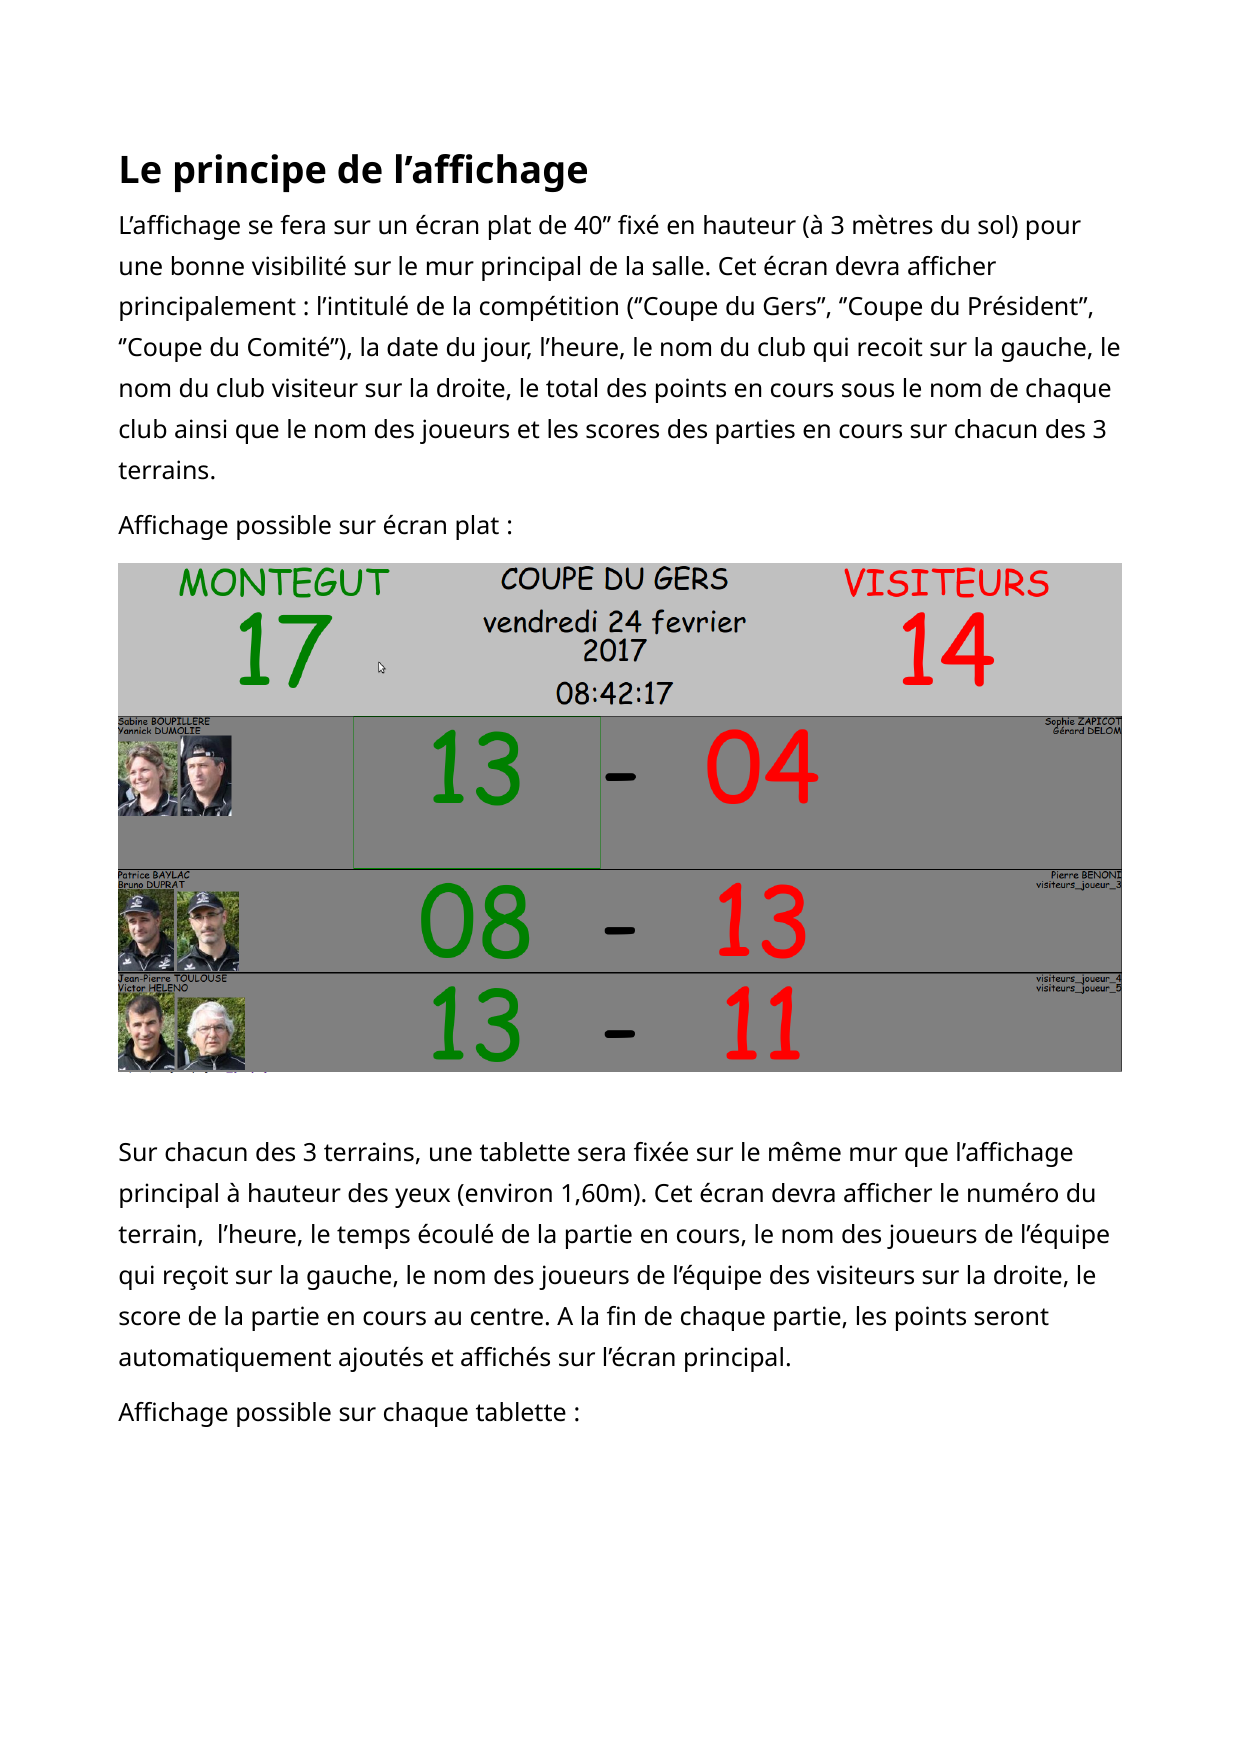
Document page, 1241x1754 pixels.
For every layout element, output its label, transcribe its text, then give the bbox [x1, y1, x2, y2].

text L’affichage se fera sur un écran plat de 40’’ fixé en hauteur (à 3 mètres du sol) pour une bonne visibilité sur le mur principal de la salle. Cet écran devra afficher principalement : l’intitulé de la compétition (‘’Coupe du Gers’’, ‘’Coupe du Président’’, ‘’Coupe du Comité’’), la date du jour, l’heure, le nom du club qui recoit sur la gauche, le nom du club visiteur sur la droite, le total des points en cours sous le nom de chaque club ainsi que le nom des joueurs et les scores des parties en cours sur chacun des 3 terrains. [118, 207, 1122, 486]
picture [118, 563, 1123, 1073]
text Sur chacun des 3 terrains, une tablette sera fixée sur le même mur que l’affichage principal à hauteur des yeux (environ 1,60m). Cet écran devra afficher le numéro du terrain, l’heure, le temps écoulé de la partie en cours, le nom des joueurs de l’équipe qui reçoit sur la gauche, le nom des joueurs de l’équipe des visiteurs sur la droite, le score de la partie en cours au centre. A la fin de chaque partie, les points seront automatiquement ajoutés et affichés sur l’écran principal. [118, 1135, 1122, 1373]
text Affichage possible sur écran plat : [118, 508, 1122, 542]
subtitle Le principe de l’affichage [118, 143, 1122, 195]
text Affichage possible sur chaque tablette : [118, 1394, 1122, 1429]
